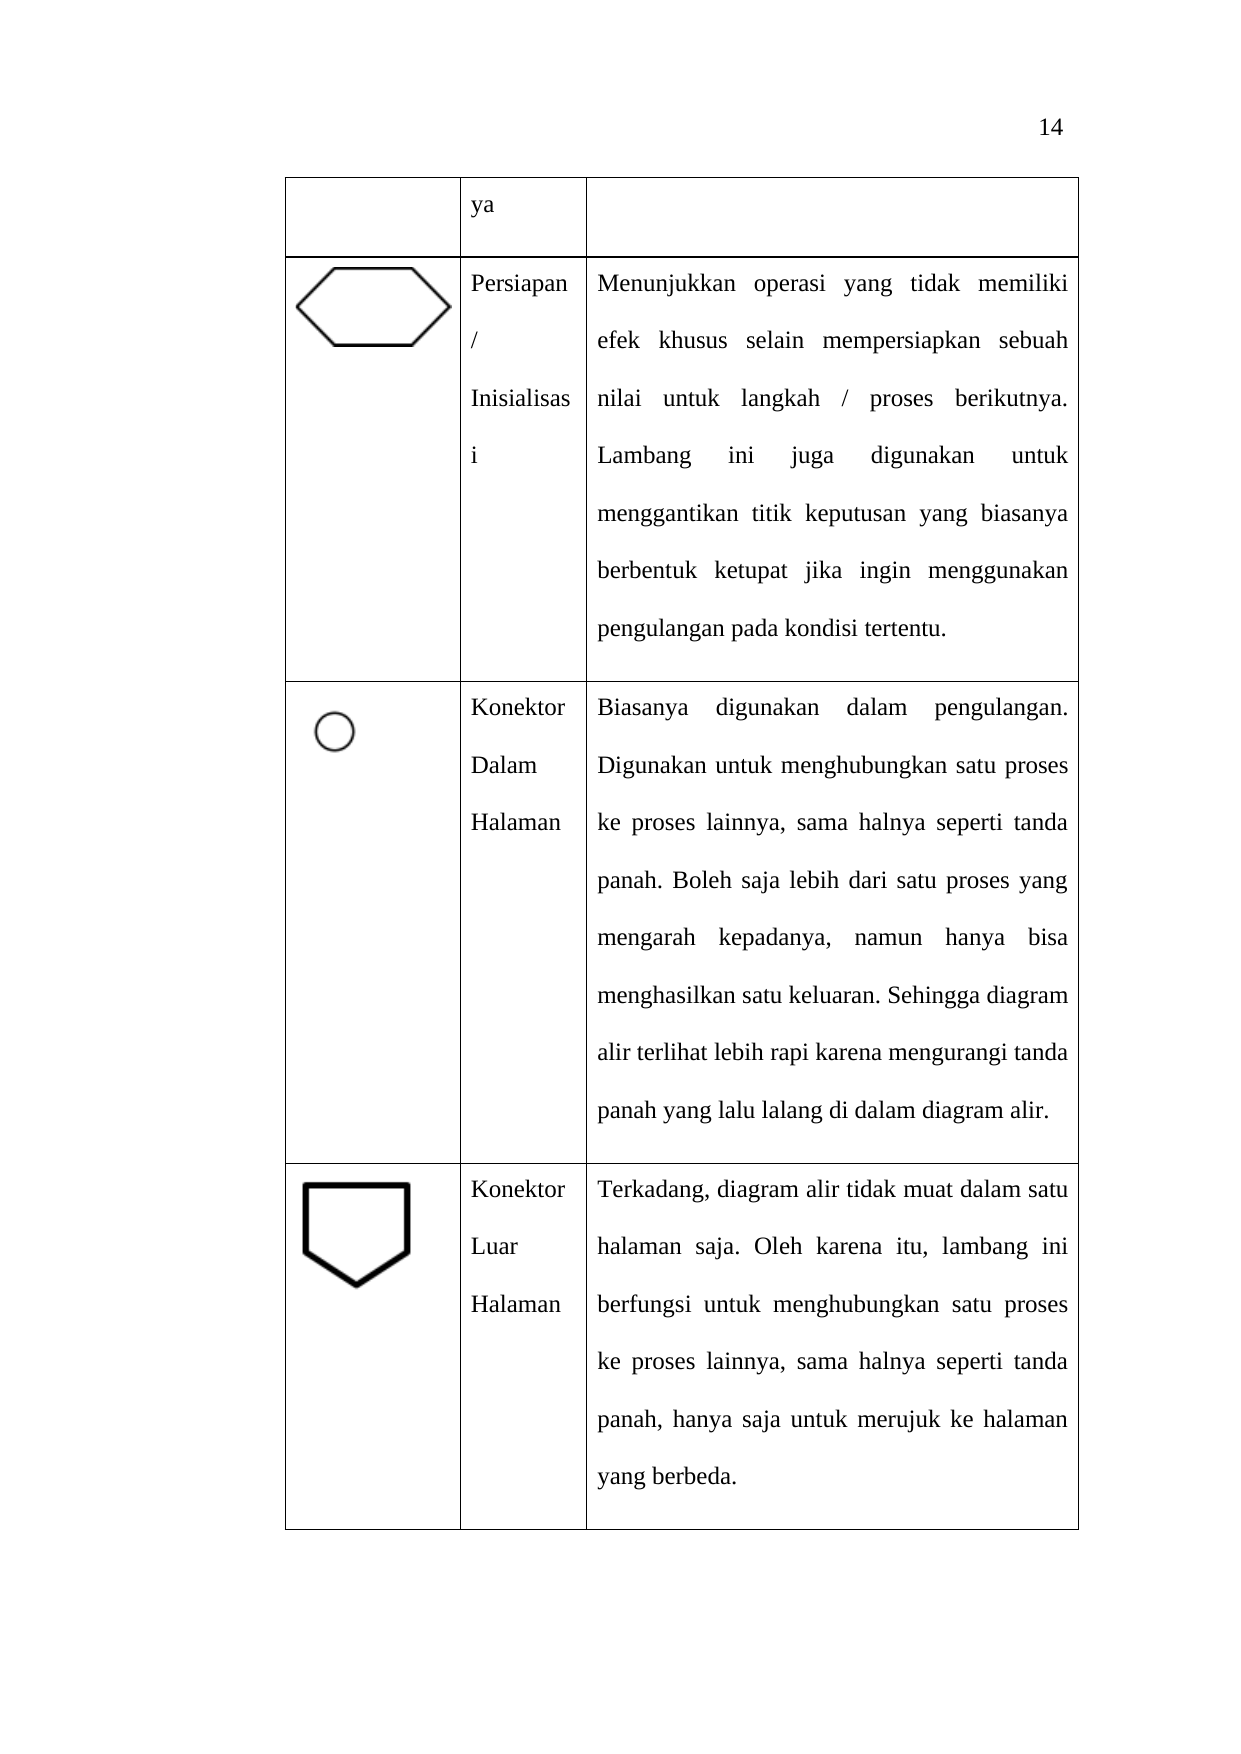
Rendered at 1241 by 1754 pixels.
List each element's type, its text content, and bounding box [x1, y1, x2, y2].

table_cell [286, 682, 460, 1162]
table_cell [286, 258, 460, 681]
picture [295, 692, 375, 772]
table_cell [286, 1164, 460, 1529]
table_cell Biasanya digunakan dalam pengulangan. Digunakan untuk menghubungkan satu proses ke proses lainnya, sama halnya seperti tanda panah. Boleh saja lebih dari satu proses yang mengarah kepadanya, namun hanya bisa menghasilkan satu keluaran. Sehingga diagram alir terlihat lebih rapi karena mengurangi tanda panah yang lalu lalang di dalam diagram alir. [587, 682, 1078, 1162]
picture [295, 267, 452, 347]
table_cell [286, 178, 460, 256]
picture [295, 1173, 417, 1291]
table_cell Konektor Dalam Halaman [461, 682, 586, 1162]
table_cell Persiapan / Inisialisasi [461, 258, 586, 681]
table_cell Terkadang, diagram alir tidak muat dalam satu halaman saja. Oleh karena itu, lambang ini berfungsi untuk menghubungkan satu proses ke proses lainnya, sama halnya seperti tanda panah, hanya saja untuk merujuk ke halaman yang berbeda. [587, 1164, 1078, 1529]
table_cell [587, 178, 1078, 256]
table_cell Konektor Luar Halaman [461, 1164, 586, 1529]
table_cell ya [461, 178, 586, 256]
table_cell Menunjukkan operasi yang tidak memiliki efek khusus selain mempersiapkan sebuah nilai untuk langkah / proses berikutnya. Lambang ini juga digunakan untuk menggantikan titik keputusan yang biasanya berbentuk ketupat jika ingin menggunakan pengulangan pada kondisi tertentu. [587, 258, 1078, 681]
